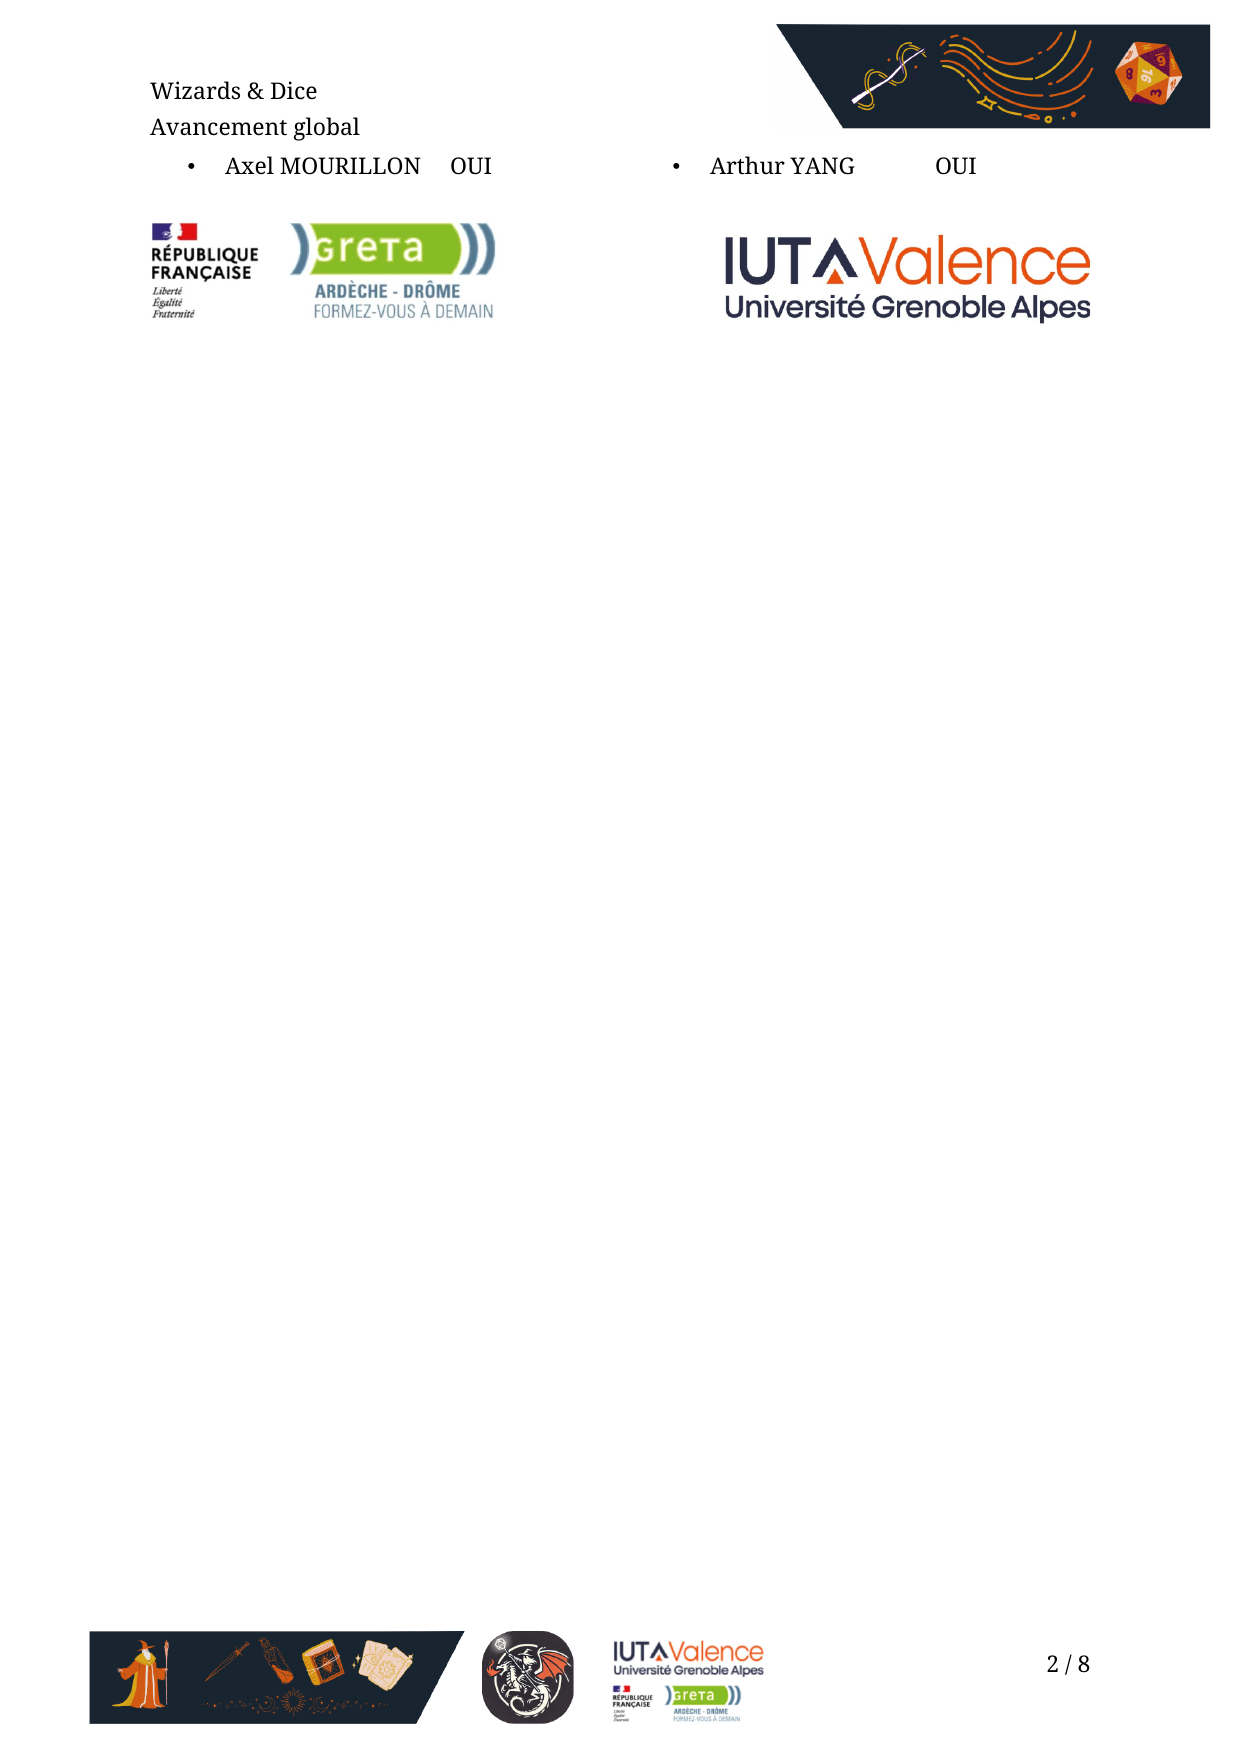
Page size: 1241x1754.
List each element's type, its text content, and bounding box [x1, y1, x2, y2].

picture [150, 221, 498, 321]
list Axel MOURILLON OUI [187, 150, 605, 181]
picture [721, 232, 1091, 324]
picture [81, 1620, 788, 1733]
list Arthur YANG OUI [672, 150, 1090, 181]
picture [771, 21, 1218, 131]
